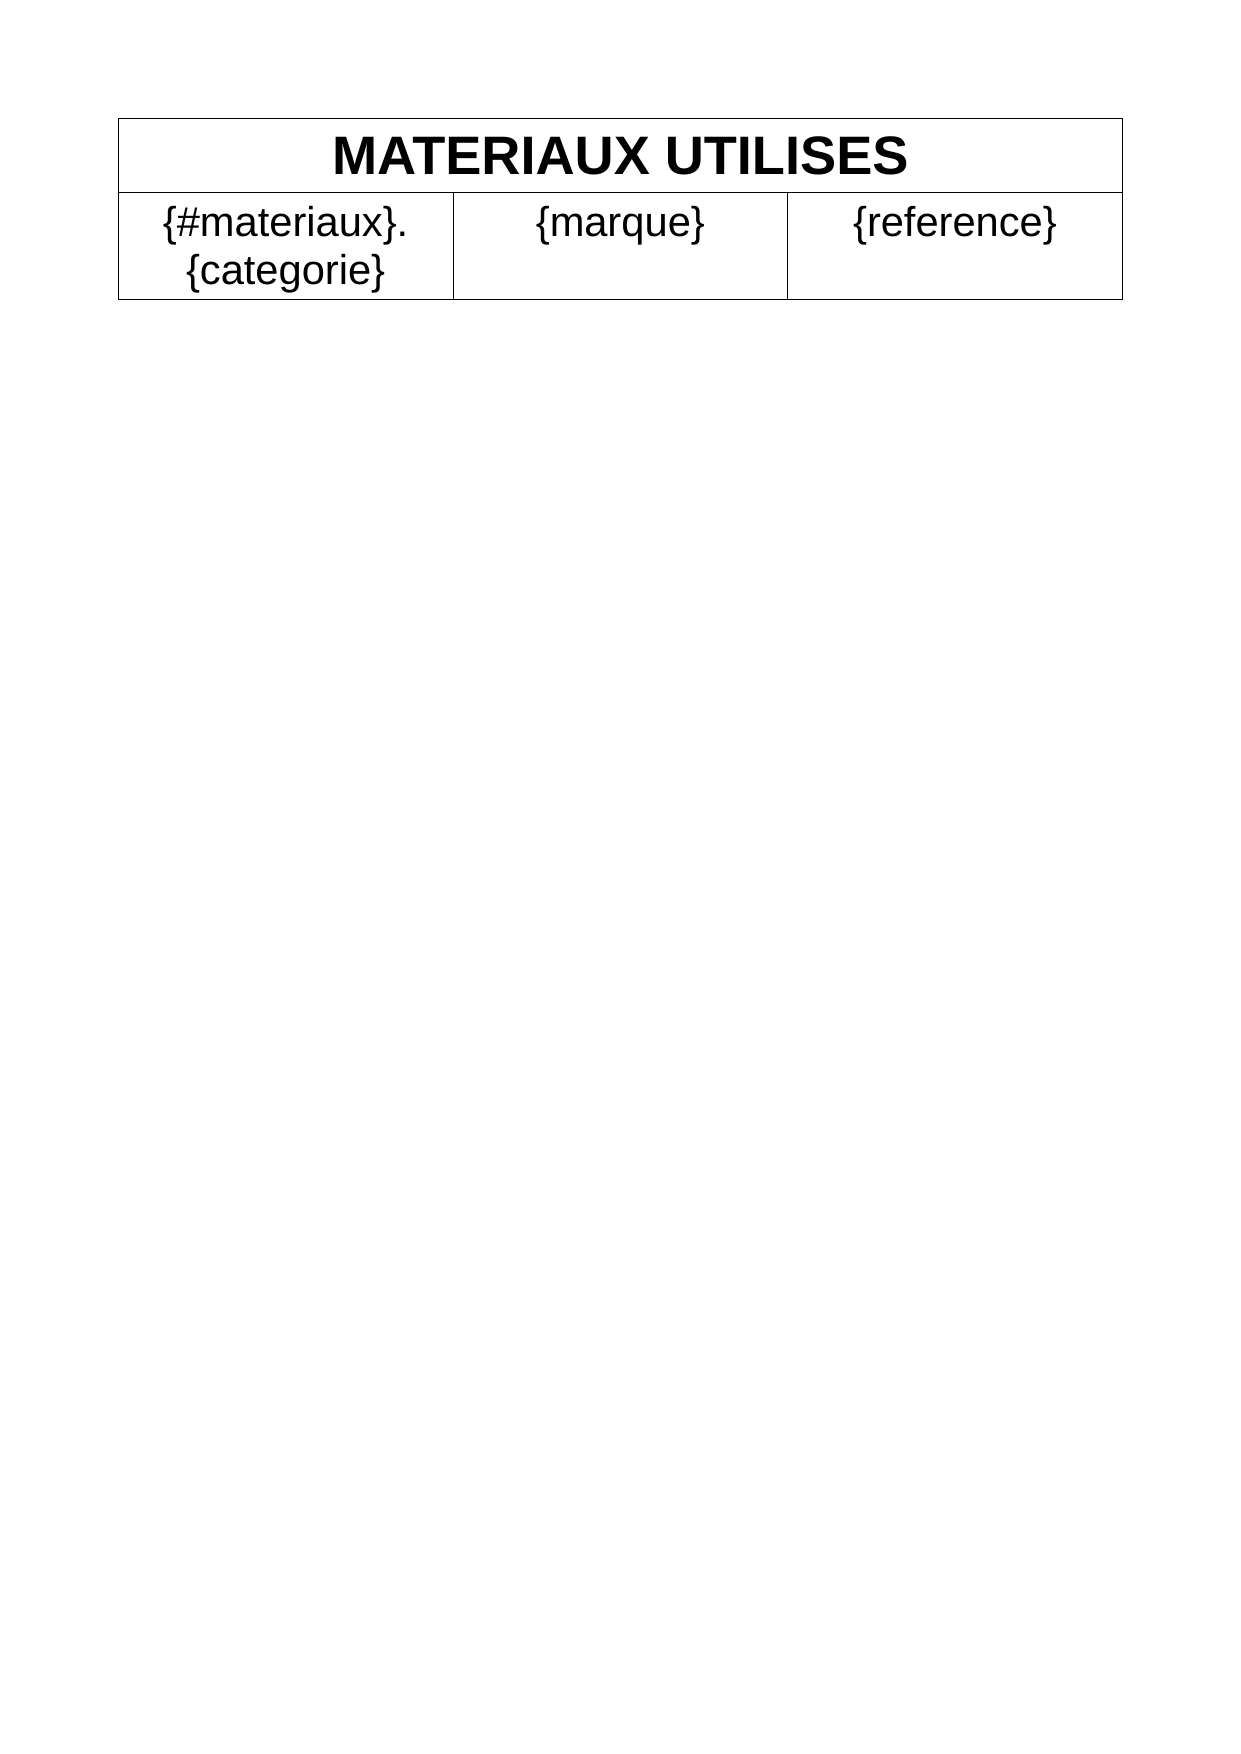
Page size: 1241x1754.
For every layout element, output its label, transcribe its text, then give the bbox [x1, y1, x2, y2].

table_cell {marque} [454, 193, 787, 299]
table_header MATERIAUX UTILISES [119, 119, 1122, 192]
table_cell {#materiaux}.{categorie} [119, 193, 453, 299]
table_cell {reference} [788, 193, 1122, 299]
